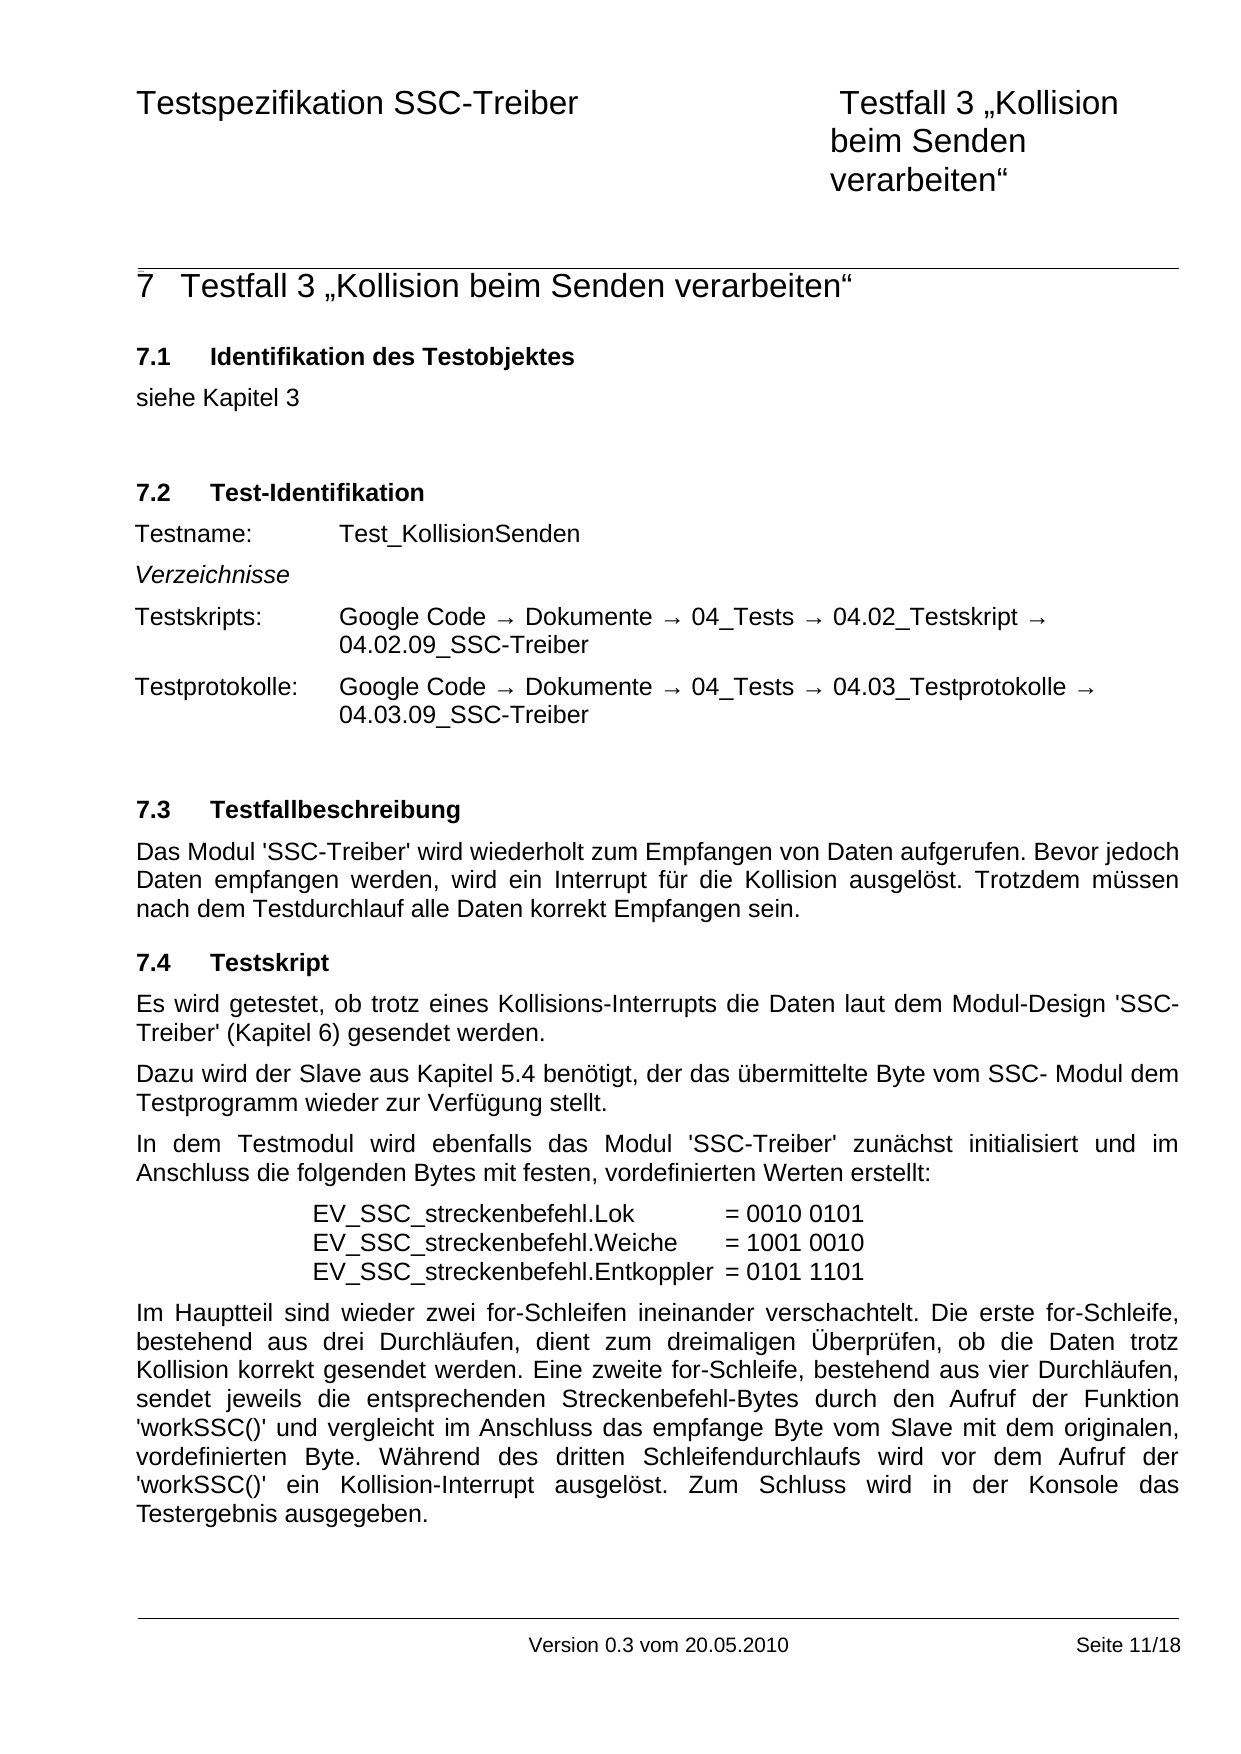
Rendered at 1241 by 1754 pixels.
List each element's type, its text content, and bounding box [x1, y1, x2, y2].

text siehe Kapitel 3 [136, 383, 1181, 412]
text EV_SSC_streckenbefehl.Entkoppler = 0101 1101 [312, 1257, 1181, 1286]
text Im Hauptteil sind wieder zwei for-Schleifen ineinander verschachtelt. Die erste for-Schleife, bestehend aus drei Durchläufen, dient zum dreimaligen Überprüfen, ob die Daten trotz Kollision korrekt gesendet werden. Eine zweite for-Schleife, bestehend aus vier Durchläufen, sendet jeweils die entsprechenden Streckenbefehl-Bytes durch den Aufruf der Funktion 'workSSC()' und vergleicht im Anschluss das empfange Byte vom Slave mit dem originalen, vordefinierten Byte. Während des dritten Schleifendurchlaufs wird vor dem Aufruf der 'workSSC()' ein Kollision-Interrupt ausgelöst. Zum Schluss wird in der Konsole das Testergebnis ausgegeben. [136, 1298, 1181, 1528]
subtitle Testskript [136, 948, 1181, 977]
text EV_SSC_streckenbefehl.Weiche = 1001 0010 [312, 1228, 1181, 1257]
subtitle Identifikation des Testobjektes [136, 342, 1181, 371]
text Dazu wird der Slave aus Kapitel 5.4 benötigt, der das übermittelte Byte vom SSC- Modul dem Testprogramm wieder zur Verfügung stellt. [136, 1059, 1181, 1117]
text In dem Testmodul wird ebenfalls das Modul 'SSC-Treiber' zunächst initialisiert und im Anschluss die folgenden Bytes mit festen, vordefinierten Werten erstellt: [136, 1129, 1181, 1187]
subtitle Testfallbeschreibung [136, 796, 1181, 824]
text Verzeichnisse [134, 561, 1181, 589]
subtitle Testfall 3 „Kollision beim Senden verarbeiten“ [136, 289, 1181, 304]
text EV_SSC_streckenbefehl.Lok = 0010 0101 [312, 1199, 1181, 1228]
text Testprotokolle: Google Code → Dokumente → 04_Tests → 04.03_Testprotokolle → 04.03.09_SSC-Treiber [134, 672, 1181, 729]
subtitle Test-Identifikation [136, 478, 1181, 507]
text Testskripts: Google Code → Dokumente → 04_Tests → 04.02_Testskript → 04.02.09_SSC-Treiber [134, 602, 1181, 659]
text Testname: Test_KollisionSenden [134, 519, 1181, 548]
text Es wird getestet, ob trotz eines Kollisions-Interrupts die Daten laut dem Modul-Design 'SSC-Treiber' (Kapitel 6) gesendet werden. [136, 989, 1181, 1047]
text Das Modul 'SSC-Treiber' wird wiederholt zum Empfangen von Daten aufgerufen. Bevor jedoch Daten empfangen werden, wird ein Interrupt für die Kollision ausgelöst. Trotzdem müssen nach dem Testdurchlauf alle Daten korrekt Empfangen sein. [136, 837, 1181, 923]
